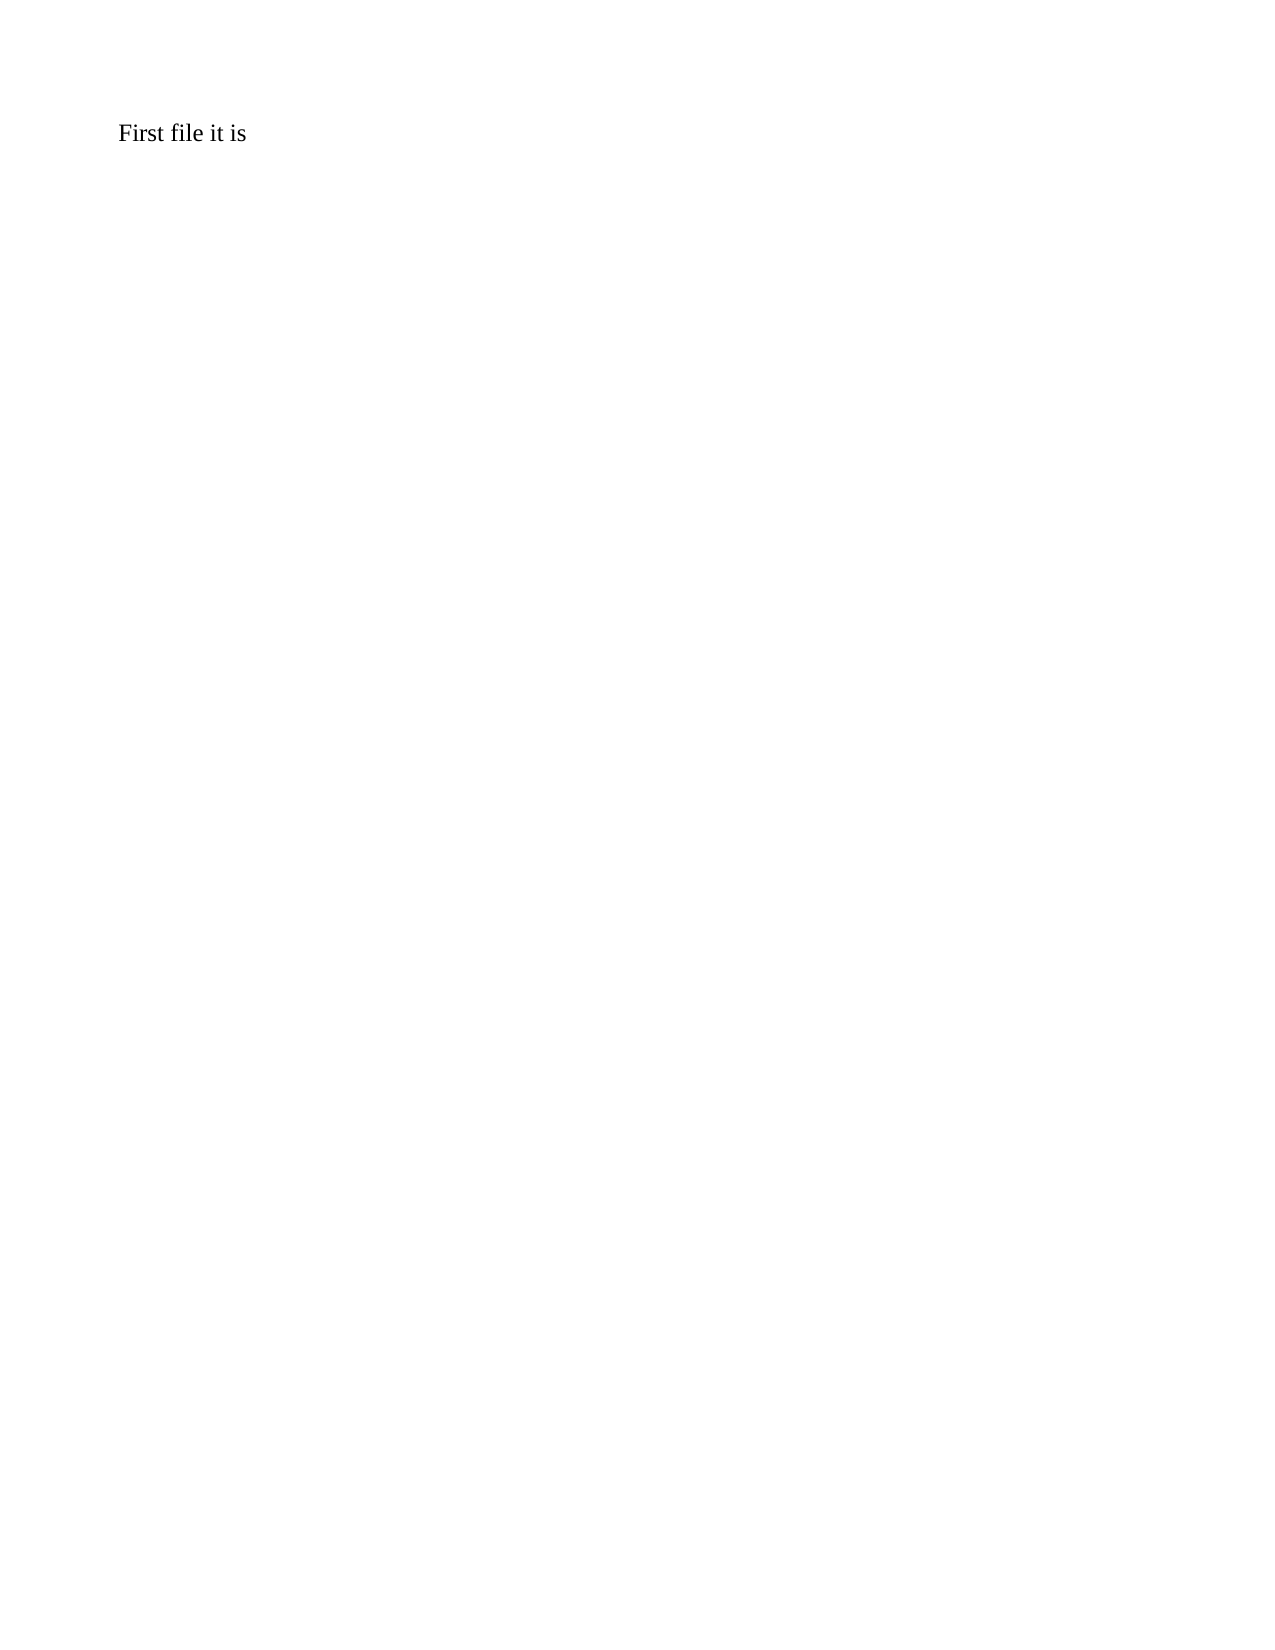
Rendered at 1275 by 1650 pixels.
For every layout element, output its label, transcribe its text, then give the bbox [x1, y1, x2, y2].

text First file it is [118, 118, 1157, 147]
